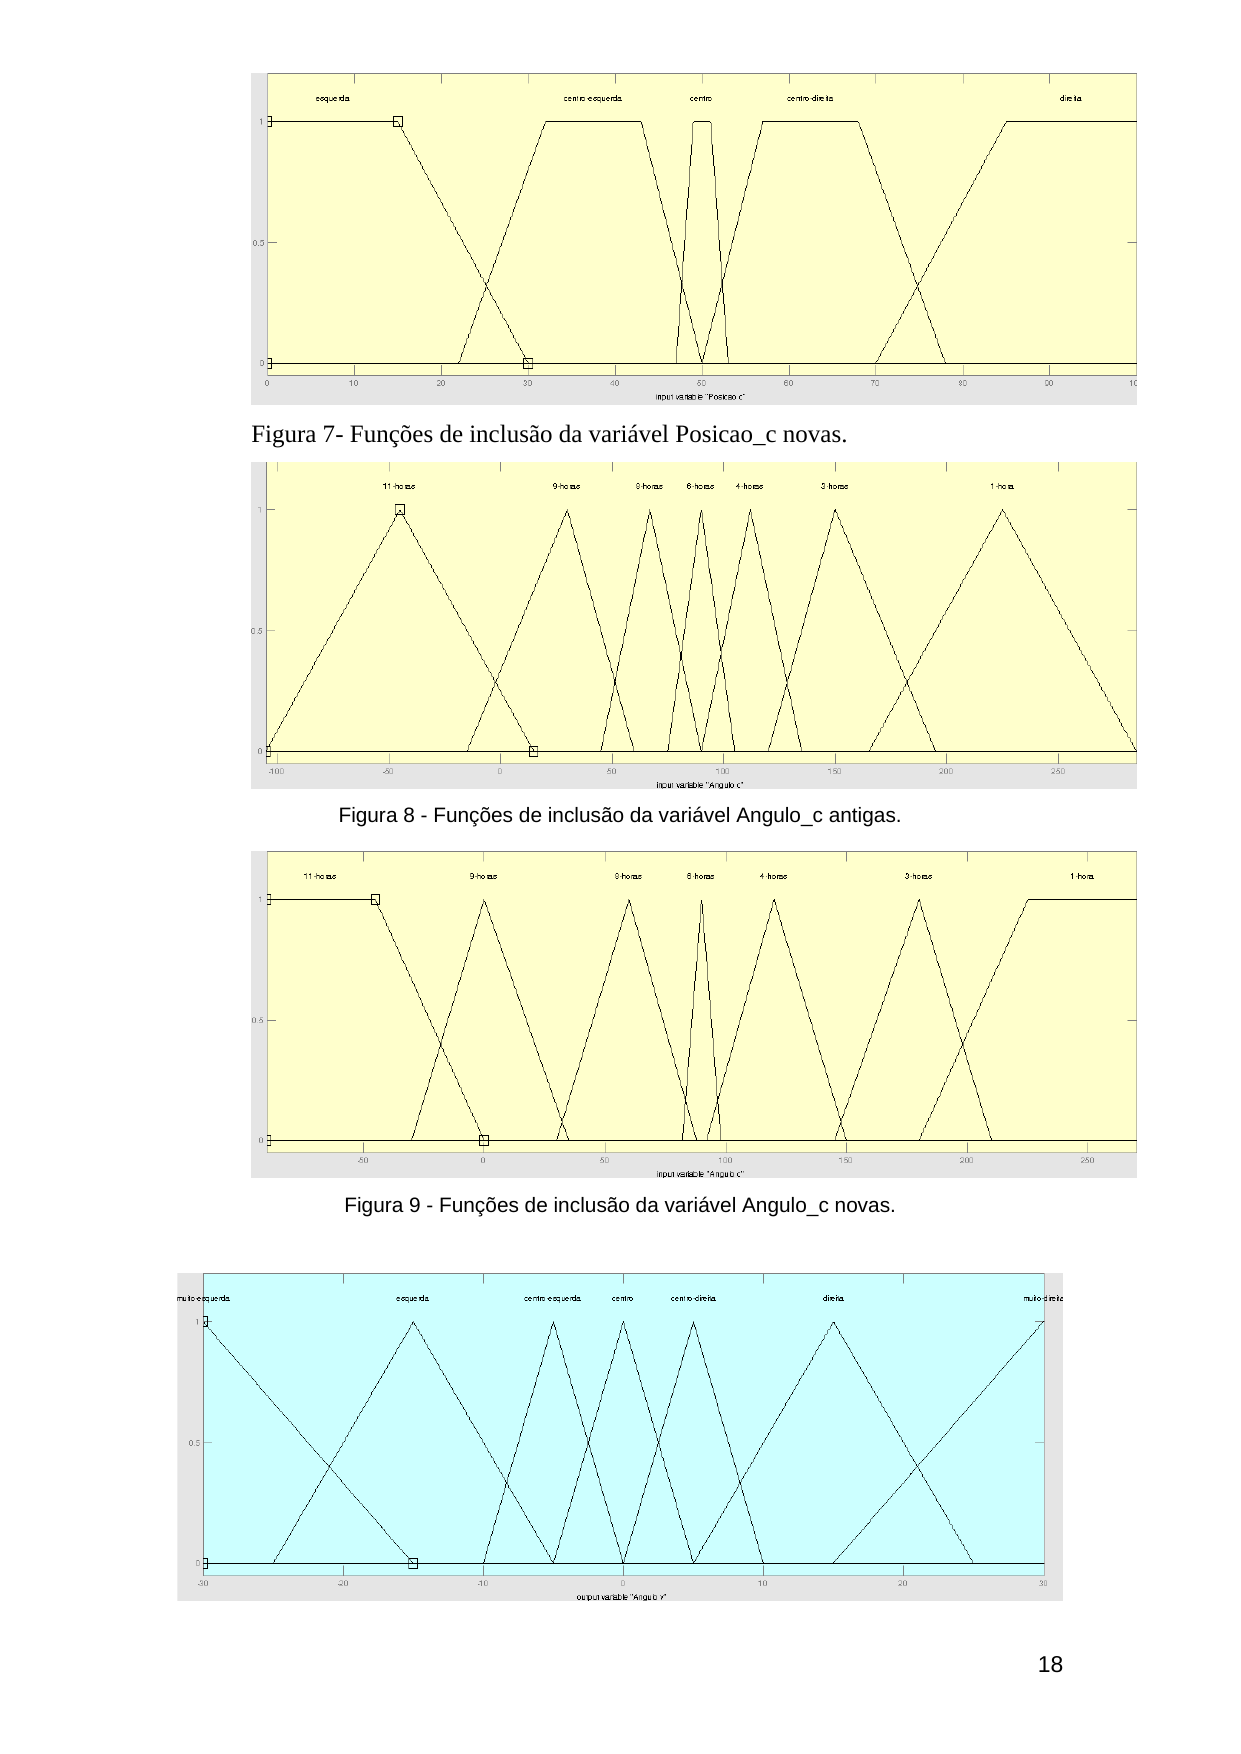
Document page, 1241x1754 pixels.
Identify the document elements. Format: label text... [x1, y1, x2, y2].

picture [251, 462, 1137, 789]
picture [177, 1273, 1063, 1601]
text Figura 9 - Funções de inclusão da variável Angulo_c novas. [177, 1192, 1063, 1216]
picture [251, 851, 1137, 1178]
text Figura 7- Funções de inclusão da variável Posicao_c novas. [177, 419, 1063, 448]
text Figura 8 - Funções de inclusão da variável Angulo_c antigas. [177, 803, 1063, 827]
picture [251, 73, 1137, 405]
